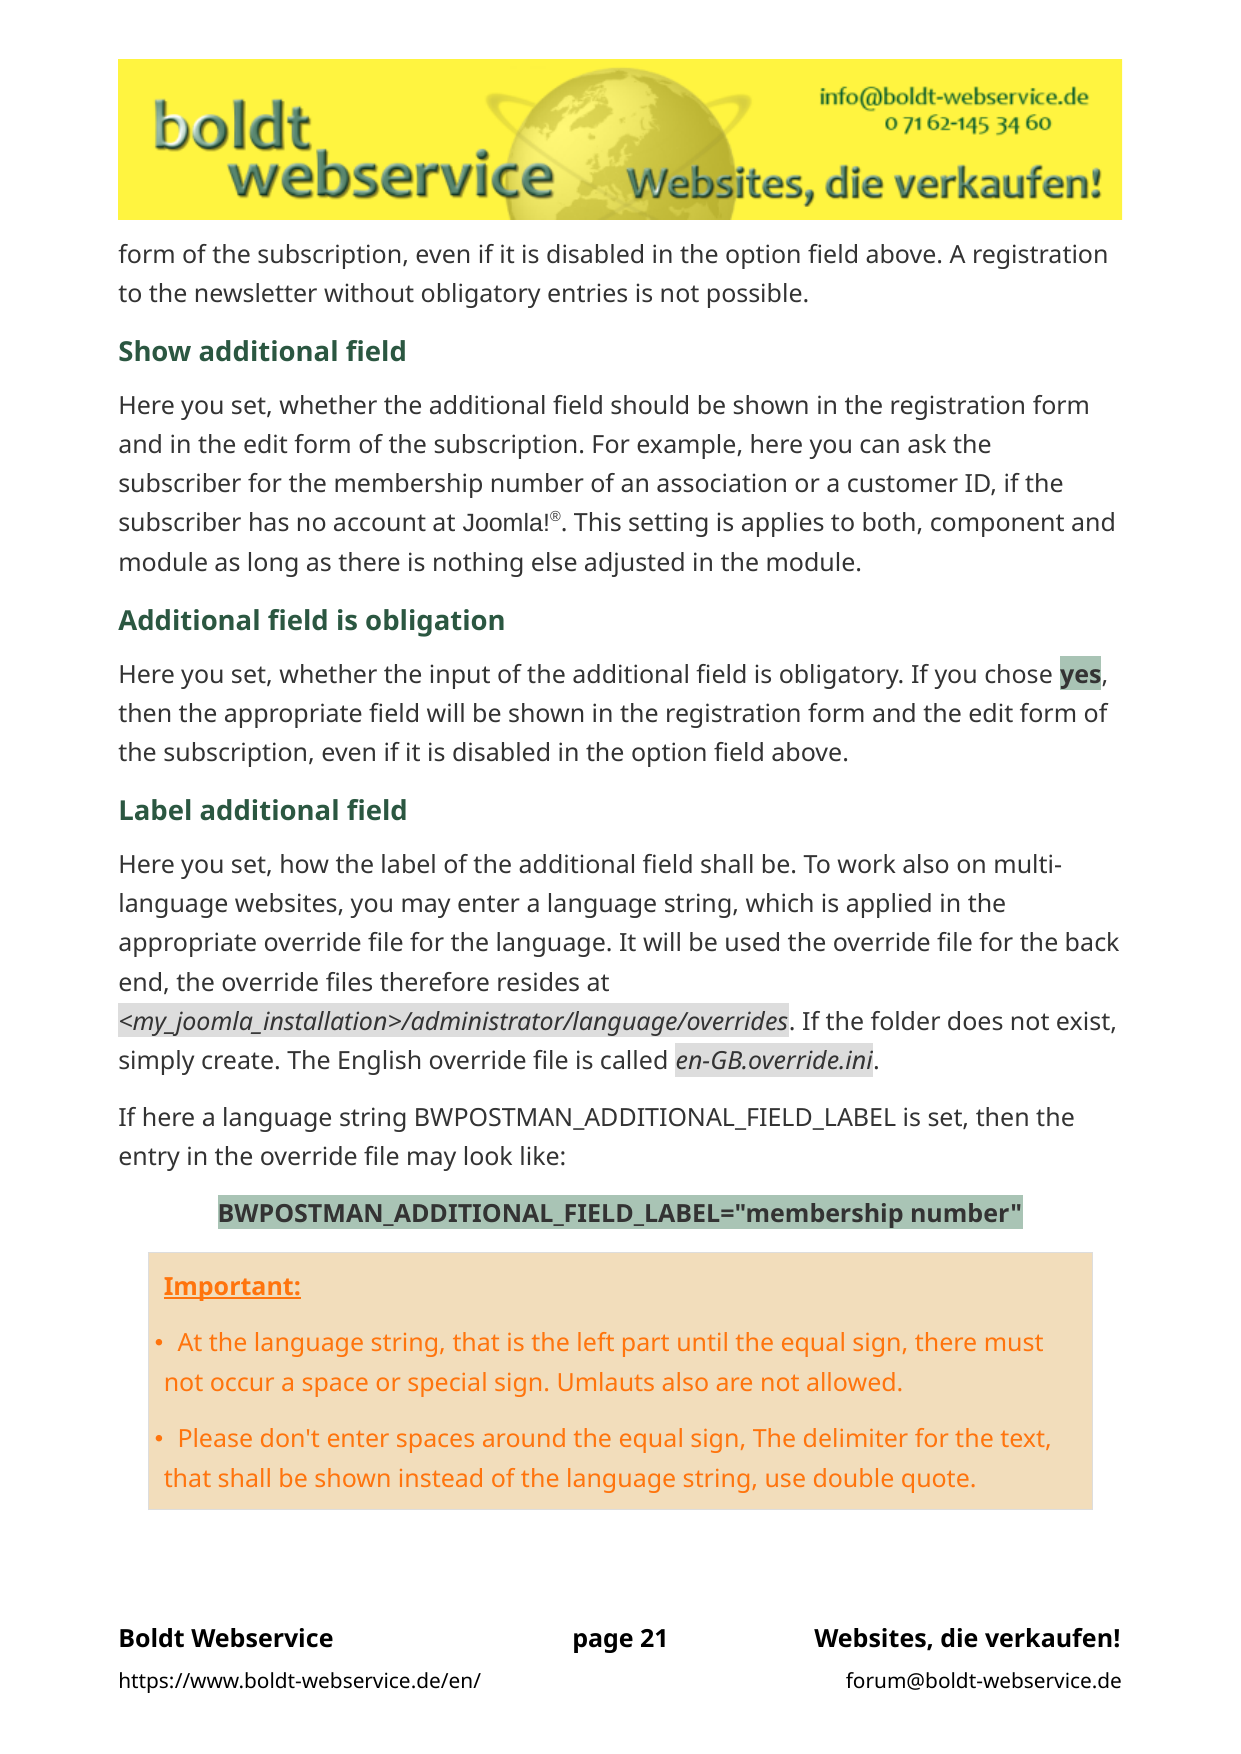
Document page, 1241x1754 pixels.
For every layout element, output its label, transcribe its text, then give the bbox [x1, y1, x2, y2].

list At the language string, that is the left part until the equal sign, there must not occur a space or special sign. Umlauts also are not allowed. [149, 1309, 1092, 1398]
subtitle Show additional field [118, 332, 1122, 370]
text Important: [149, 1253, 1092, 1302]
text BWPOSTMAN_ADDITIONAL_FIELD_LABEL="membership number" [1023, 1195, 1122, 1229]
text Here you set, whether the additional field should be shown in the registration form and in the edit form of the subscription. For example, here you can ask the subscriber for the membership number of an association or a customer ID, if the subscriber has no account at Joomla!®. This setting is applies to both, component and module as long as there is nothing else adjusted in the module. [118, 387, 1122, 578]
list Please don't enter spaces around the equal sign, The delimiter for the text, that shall be shown instead of the language string, use double quote. [149, 1405, 1092, 1509]
subtitle Label additional field [118, 791, 1122, 829]
subtitle Additional field is obligation [118, 601, 1122, 638]
text If here a language string BWPOSTMAN_ADDITIONAL_FIELD_LABEL is set, then the entry in the override file may look like: [118, 1099, 1122, 1173]
text Here you set, whether the input of the additional field is obligatory. If you chose yes, then the appropriate field will be shown in the registration form and the edit form of the subscription, even if it is disabled in the option field above. [118, 656, 1122, 769]
text Here you set, how the label of the additional field shall be. To work also on multi-language websites, you may enter a language string, which is applied in the appropriate override file for the language. It will be used the override file for the back end, the override files therefore resides at <my_joomla_installation>/administrator/language/overrides. If the folder does not exist, simply create. The English override file is called en-GB.override.ini. [118, 847, 1122, 1077]
picture [118, 59, 1123, 220]
text BWPOSTMAN_ADDITIONAL_FIELD_LABEL="membership number" [118, 1195, 218, 1229]
text form of the subscription, even if it is disabled in the option field above. A registration to the newsletter without obligatory entries is not possible. [118, 236, 1122, 309]
